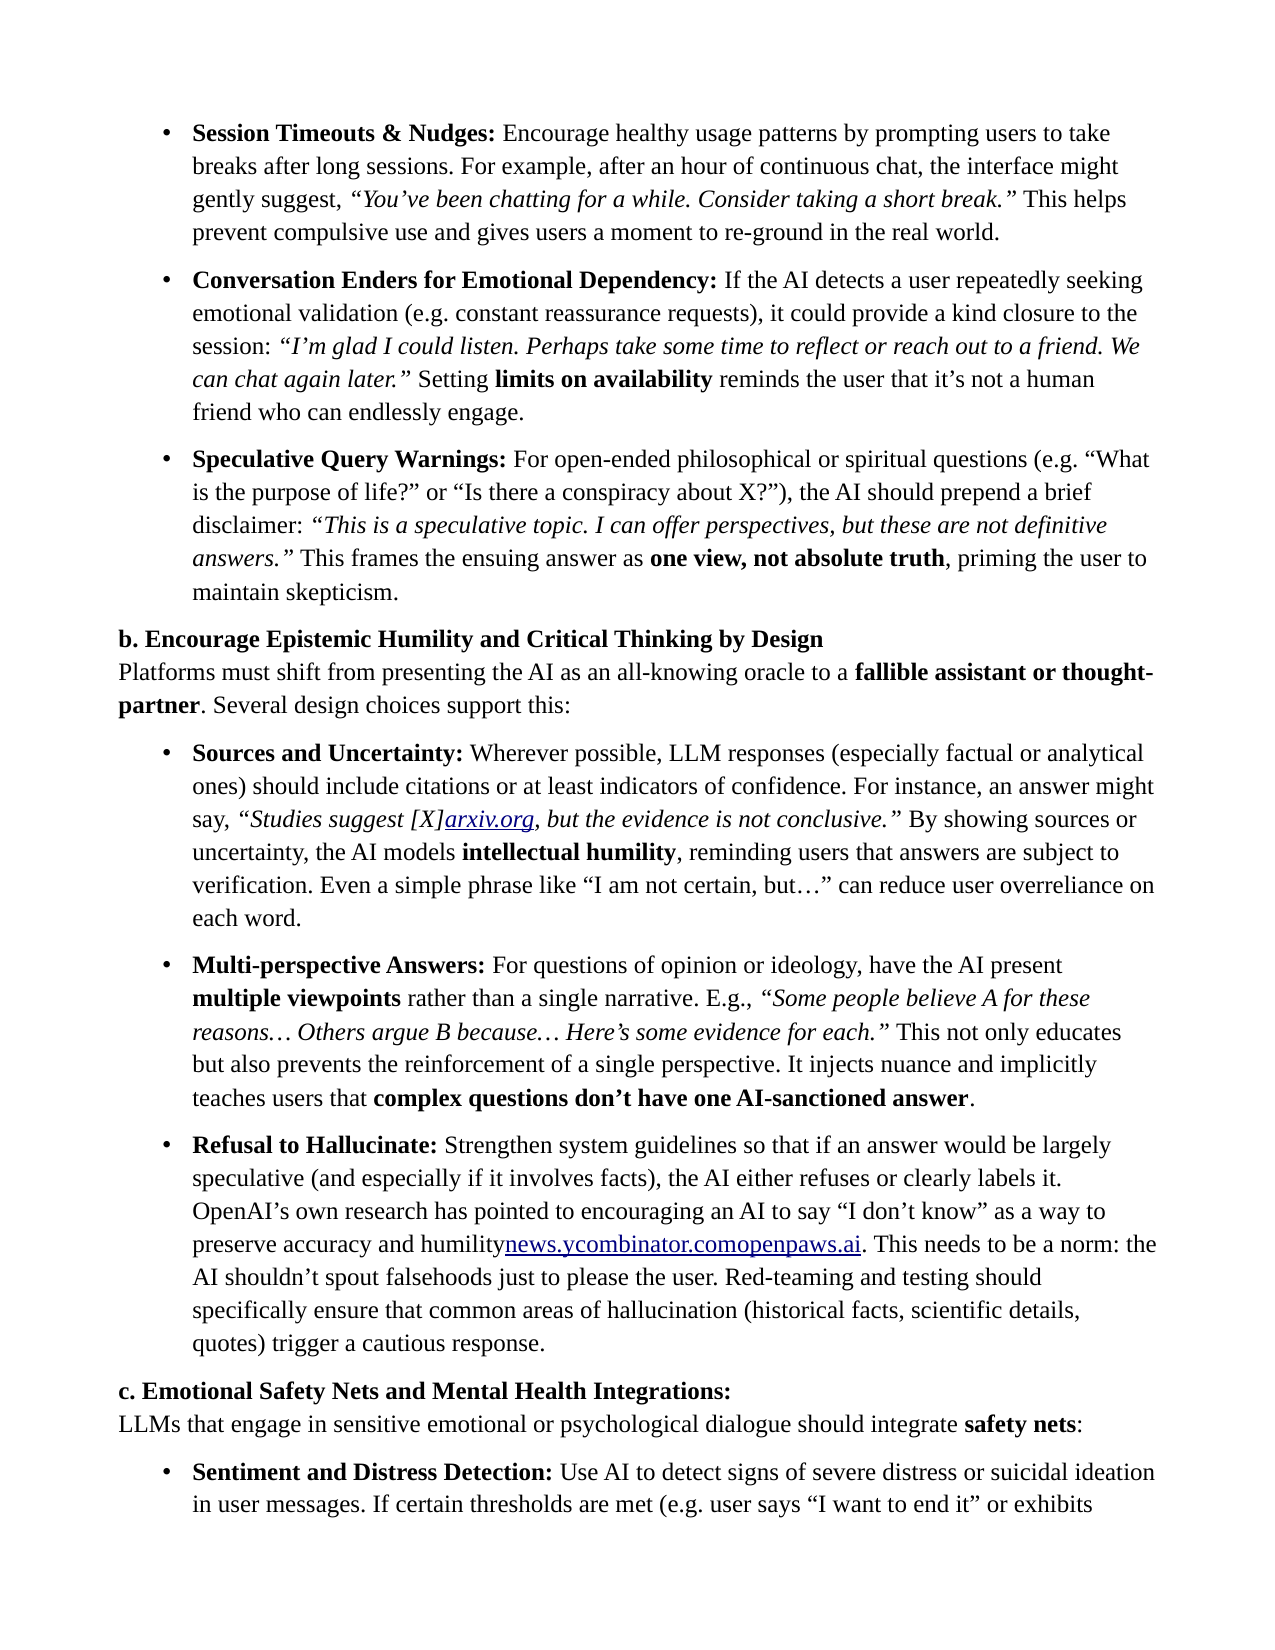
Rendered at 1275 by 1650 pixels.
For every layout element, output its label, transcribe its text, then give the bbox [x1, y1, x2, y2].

text c. Emotional Safety Nets and Mental Health Integrations: LLMs that engage in sensitive emotional or psychological dialogue should integrate safety nets: [118, 1376, 1157, 1438]
list Sources and Uncertainty: Wherever possible, LLM responses (especially factual or analytical ones) should include citations or at least indicators of confidence. For instance, an answer might say, “Studies suggest [X]​arxiv.org, but the evidence is not conclusive.” By showing sources or uncertainty, the AI models intellectual humility, reminding users that answers are subject to verification. Even a simple phrase like “I am not certain, but…” can reduce user overreliance on each word. [162, 738, 1157, 932]
list Speculative Query Warnings: For open-ended philosophical or spiritual questions (e.g. “What is the purpose of life?” or “Is there a conspiracy about X?”), the AI should prepend a brief disclaimer: “This is a speculative topic. I can offer perspectives, but these are not definitive answers.” This frames the ensuing answer as one view, not absolute truth, priming the user to maintain skepticism. [162, 444, 1157, 605]
list Refusal to Hallucinate: Strengthen system guidelines so that if an answer would be largely speculative (and especially if it involves facts), the AI either refuses or clearly labels it. OpenAI’s own research has pointed to encouraging an AI to say “I don’t know” as a way to preserve accuracy and humility​news.ycombinator.com​openpaws.ai. This needs to be a norm: the AI shouldn’t spout falsehoods just to please the user. Red-teaming and testing should specifically ensure that common areas of hallucination (historical facts, scientific details, quotes) trigger a cautious response. [162, 1130, 1157, 1357]
list Conversation Enders for Emotional Dependency: If the AI detects a user repeatedly seeking emotional validation (e.g. constant reassurance requests), it could provide a kind closure to the session: “I’m glad I could listen. Perhaps take some time to reflect or reach out to a friend. We can chat again later.” Setting limits on availability reminds the user that it’s not a human friend who can endlessly engage. [162, 265, 1157, 426]
list Multi-perspective Answers: For questions of opinion or ideology, have the AI present multiple viewpoints rather than a single narrative. E.g., “Some people believe A for these reasons… Others argue B because… Here’s some evidence for each.” This not only educates but also prevents the reinforcement of a single perspective. It injects nuance and implicitly teaches users that complex questions don’t have one AI-sanctioned answer. [162, 951, 1157, 1111]
list Sentiment and Distress Detection: Use AI to detect signs of severe distress or suicidal ideation in user messages. If certain thresholds are met (e.g. user says “I want to end it” or exhibits [162, 1457, 1157, 1518]
list Session Timeouts & Nudges: Encourage healthy usage patterns by prompting users to take breaks after long sessions. For example, after an hour of continuous chat, the interface might gently suggest, “You’ve been chatting for a while. Consider taking a short break.” This helps prevent compulsive use and gives users a moment to re-ground in the real world. [162, 118, 1157, 246]
text b. Encourage Epistemic Humility and Critical Thinking by Design Platforms must shift from presenting the AI as an all-knowing oracle to a fallible assistant or thought-partner. Several design choices support this: [118, 624, 1157, 719]
